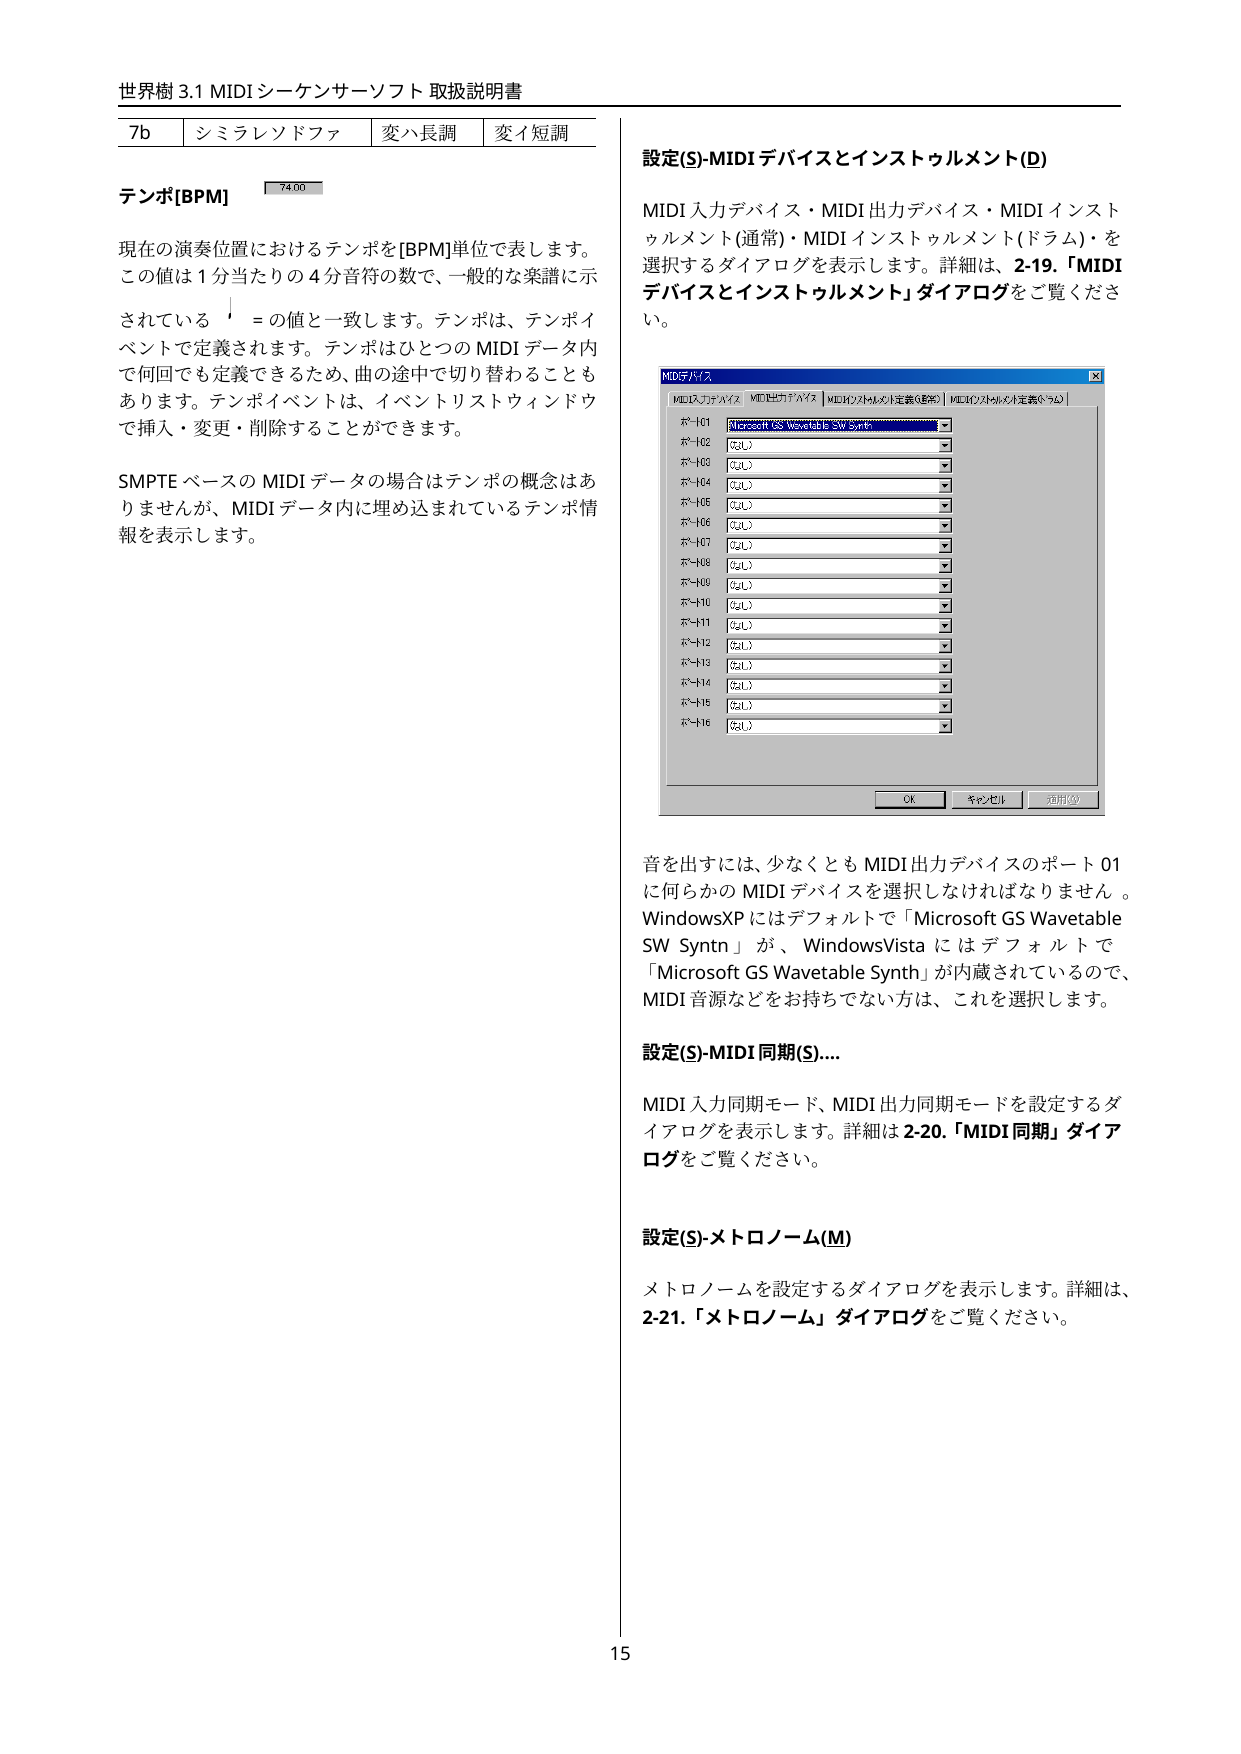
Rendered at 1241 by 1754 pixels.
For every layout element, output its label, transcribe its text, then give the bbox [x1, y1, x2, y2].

text 設定(S)-メトロノーム(M) [642, 1223, 1122, 1250]
text メトロノームを設定するダイアログを表示します。詳細は、2-21.「メトロノーム」ダイアログをご覧ください。 [642, 1275, 1122, 1329]
text 現在の演奏位置におけるテンポを[BPM]単位で表します。この値は1分当たりの4分音符の数で、一般的な楽譜に示されている = の値と一致します。テンポは、テンポイベントで定義されます。テンポはひとつのMIDIデータ内で何回でも定義できるため、曲の途中で切り替わることもあります。テンポイベントは、イベントリストウィンドウで挿入・変更・削除することができます。 [118, 235, 598, 441]
table_cell 変イ短調 [484, 119, 596, 146]
picture [658, 366, 1105, 816]
table_cell 変ハ長調 [372, 119, 483, 146]
text 設定(S)-MIDIデバイスとインストゥルメント(D) [642, 144, 1122, 171]
table_cell シミラレソドファ [184, 119, 371, 146]
text 設定(S)-MIDI同期(S).... [642, 1037, 1122, 1065]
text MIDI入力同期モード、MIDI出力同期モードを設定するダイアログを表示します。詳細は2-20.「MIDI同期」ダイアログをご覧ください。 [642, 1090, 1122, 1172]
text 音を出すには、少なくともMIDI出力デバイスのポート01に何らかのMIDIデバイスを選択しなければなりません。WindowsXPにはデフォルトで「Microsoft GS Wavetable SW Syntn」が、WindowsVistaにはデフォルトで「Microsoft GS Wavetable Synth」が内蔵されているので、MIDI音源などをお持ちでない方は、これを選択します。 [642, 850, 1122, 1012]
text テンポ[BPM] [118, 173, 598, 209]
picture [264, 181, 325, 195]
text MIDI入力デバイス・MIDI出力デバイス・MIDIインストゥルメント(通常)・MIDIインストゥルメント(ドラム)・を選択するダイアログを表示します。詳細は、2-19.「MIDIデバイスとインストゥルメント」ダイアログをご覧ください。 [642, 196, 1122, 332]
table_cell 7b [118, 119, 183, 146]
text SMPTEベースのMIDIデータの場合はテンポの概念はありませんが、MIDIデータ内に埋め込まれているテンポ情報を表示します。 [118, 467, 598, 548]
